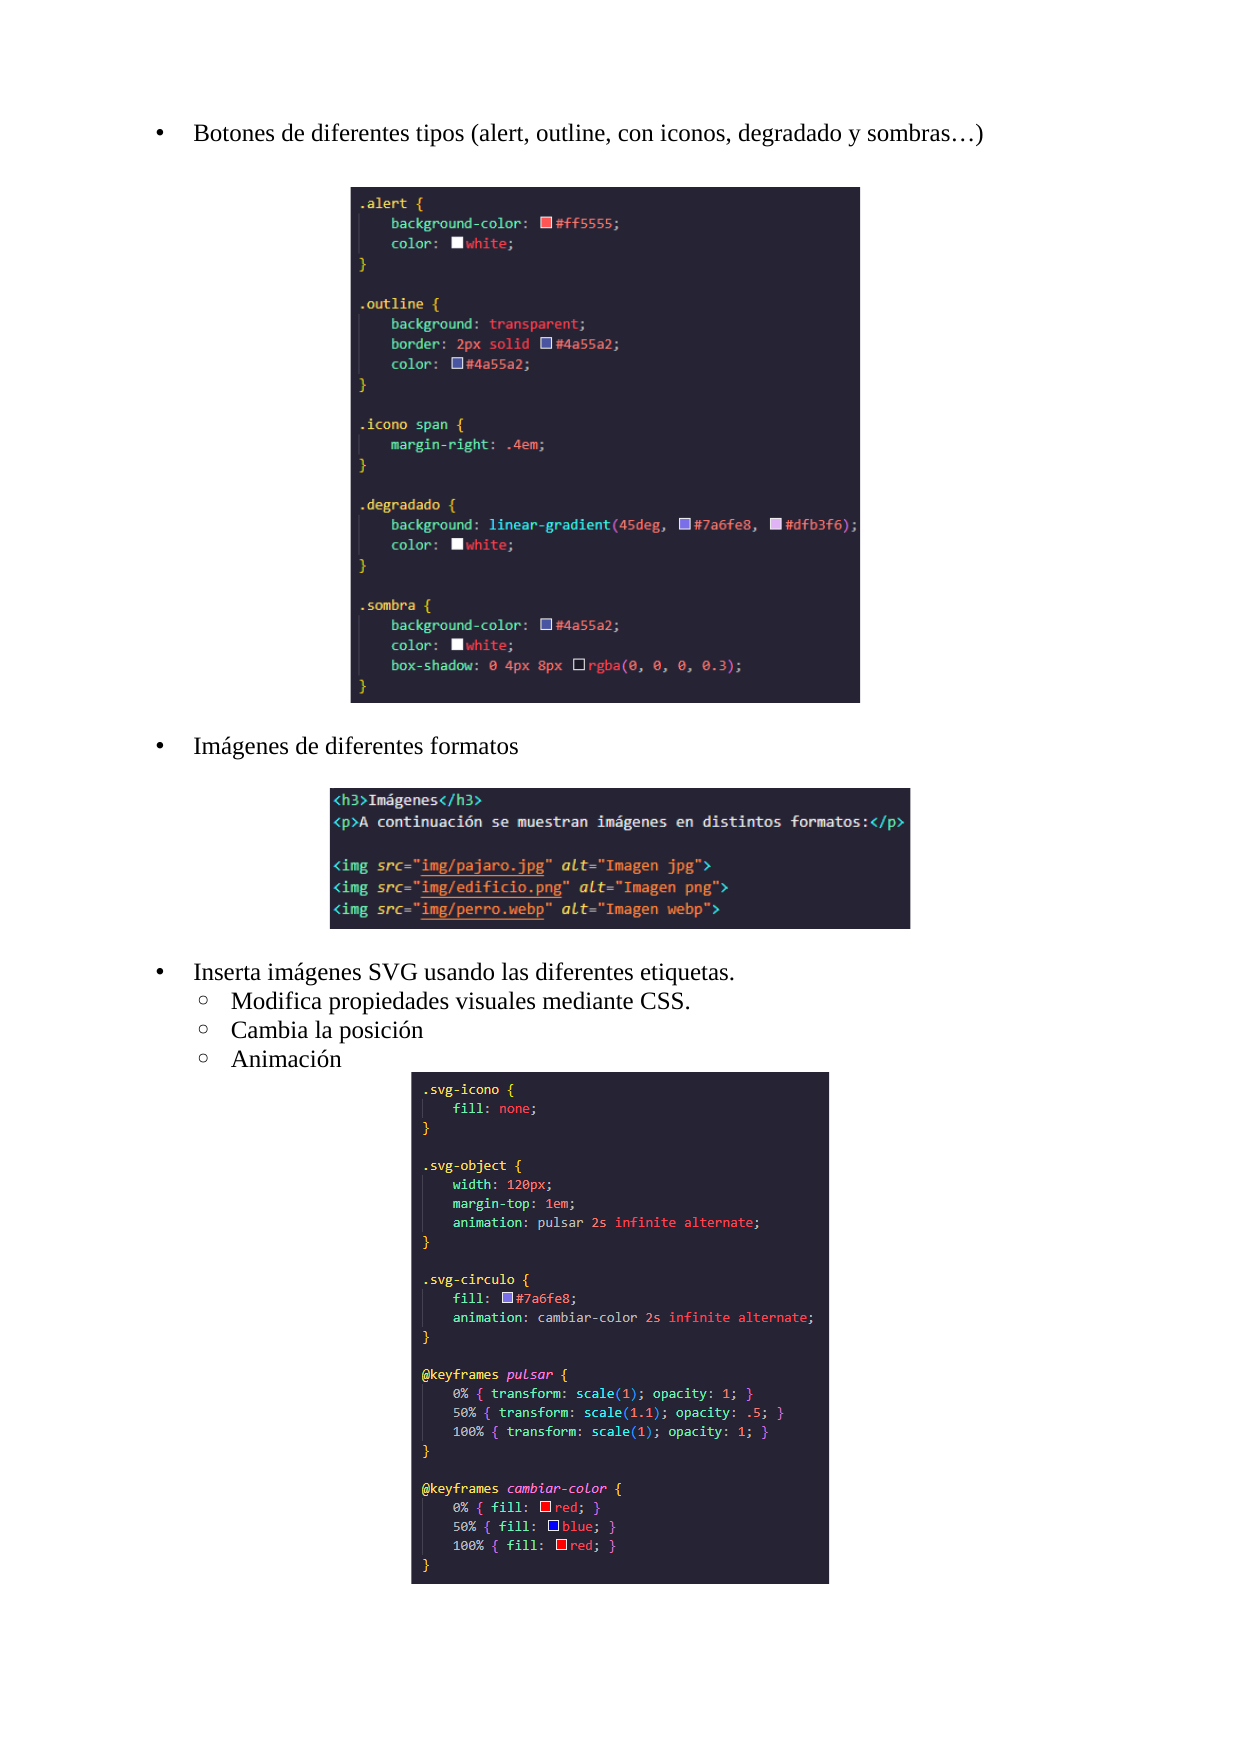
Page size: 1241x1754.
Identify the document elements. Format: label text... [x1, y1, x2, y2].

picture [411, 1072, 830, 1584]
list Inserta imágenes SVG usando las diferentes etiquetas. [156, 957, 1122, 986]
picture [350, 187, 861, 703]
list Modifica propiedades visuales mediante CSS. [193, 986, 1122, 1015]
list Cambia la posición [193, 1015, 1122, 1044]
list Botones de diferentes tipos (alert, outline, con iconos, degradado y sombras…) [156, 118, 1122, 147]
list Animación [193, 1044, 1122, 1072]
list Imágenes de diferentes formatos [156, 731, 1122, 760]
picture [329, 788, 911, 929]
